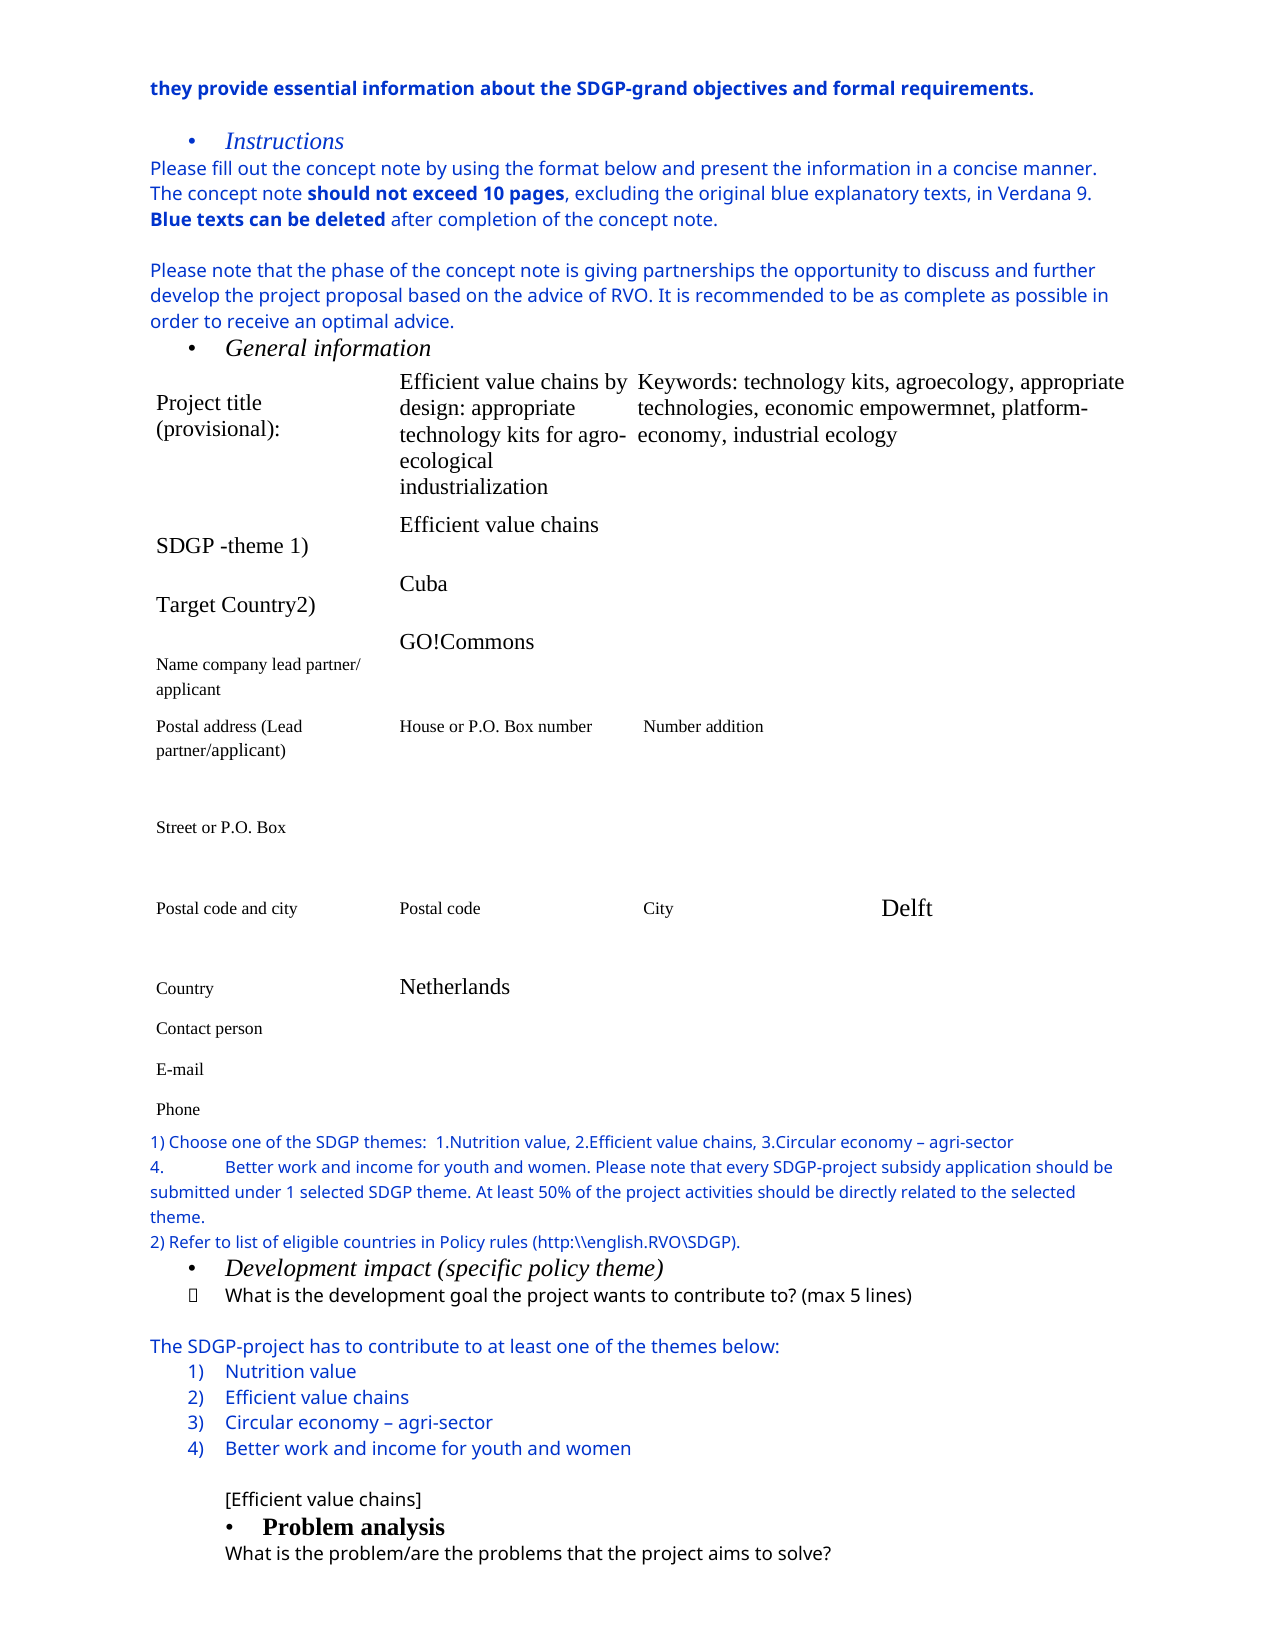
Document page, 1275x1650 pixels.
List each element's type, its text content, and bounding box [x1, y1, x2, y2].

table_cell [394, 847, 1125, 887]
table_cell [394, 1008, 637, 1048]
table_cell [394, 927, 637, 967]
list Development impact (specific policy theme) [187, 1253, 1125, 1282]
list Instructions [187, 126, 1125, 155]
table_cell Number addition [638, 705, 881, 766]
table_cell SDGP -theme 1) [150, 505, 394, 564]
table_cell Efficient value chains [394, 505, 637, 564]
table_cell [394, 807, 1125, 847]
list What is the development goal the project wants to contribute to? (max 5 lines) [187, 1282, 1125, 1308]
list General information [187, 333, 1125, 362]
table_cell [638, 505, 1125, 564]
text 1) Choose one of the SDGP themes: 1.Nutrition value, 2.Efficient value chains, 3.Circular economy – agri-sector [150, 1128, 1125, 1153]
table_cell Street or P.O. Box [150, 807, 394, 847]
table_cell [638, 968, 1125, 1008]
table_cell GO!Commons [394, 623, 637, 705]
text Please fill out the concept note by using the format below and present the information in a concise manner. The concept note should not exceed 10 pages, excluding the original blue explanatory texts, in Verdana 9. Blue texts can be deleted after completion of the concept note. [150, 155, 1125, 231]
table_cell [881, 705, 1125, 766]
table_header Project title (provisional): [150, 362, 394, 505]
text 4. Better work and income for youth and women. Please note that every SDGP-project subsidy application should be submitted under 1 selected SDGP theme. At least 50% of the project activities should be directly related to the selected theme. [150, 1153, 1125, 1228]
table_cell [638, 927, 1125, 967]
table_cell Cuba [394, 564, 637, 623]
table_cell Name company lead partner/ applicant [150, 623, 394, 705]
table_cell [638, 1008, 1125, 1048]
text What is the problem/are the problems that the project aims to solve? [150, 1541, 1125, 1566]
table_cell [150, 847, 394, 887]
table_cell City [638, 887, 881, 927]
table_cell [638, 1048, 1125, 1088]
table_cell Netherlands [394, 968, 637, 1008]
table_header Keywords: technology kits, agroecology, appropriate technologies, economic empowermnet, platform-economy, industrial ecology [638, 362, 1125, 505]
table_header Efficient value chains by design: appropriate technology kits for agro-ecological industrialization [394, 362, 637, 505]
table_cell [638, 564, 1125, 623]
table_cell E-mail [150, 1048, 394, 1088]
table_cell Phone [150, 1088, 394, 1128]
table_cell Postal address (Lead partner/applicant) [150, 705, 394, 766]
table_cell [150, 927, 394, 967]
table_cell Target Country2) [150, 564, 394, 623]
table_cell Postal code [394, 887, 637, 927]
list Problem analysis [225, 1512, 1125, 1541]
list Nutrition value [187, 1359, 1125, 1384]
text The SDGP-project has to contribute to at least one of the themes below: [150, 1333, 1125, 1359]
table_cell [394, 1048, 637, 1088]
list Efficient value chains [187, 1384, 1125, 1410]
table_cell Country [150, 968, 394, 1008]
table_cell House or P.O. Box number [394, 705, 637, 766]
list Circular economy – agri-sector [187, 1410, 1125, 1435]
table_cell [394, 766, 637, 807]
table_cell [638, 623, 1125, 705]
text they provide essential information about the SDGP-grand objectives and formal requirements. [150, 75, 1125, 101]
table_cell Delft [881, 887, 1125, 927]
table_cell Contact person [150, 1008, 394, 1048]
table_cell [638, 1088, 1125, 1128]
table_cell [394, 1088, 637, 1128]
text [Efficient value chains] [225, 1486, 1125, 1512]
table_cell [150, 766, 394, 807]
text 2) Refer to list of eligible countries in Policy rules (http:\\english.RVO\SDGP). [150, 1228, 1125, 1253]
list Better work and income for youth and women [187, 1435, 1125, 1461]
text Please note that the phase of the concept note is giving partnerships the opportunity to discuss and further develop the project proposal based on the advice of RVO. It is recommended to be as complete as possible in order to receive an optimal advice. [150, 257, 1125, 333]
table_cell [638, 766, 1125, 807]
table_cell Postal code and city [150, 887, 394, 927]
